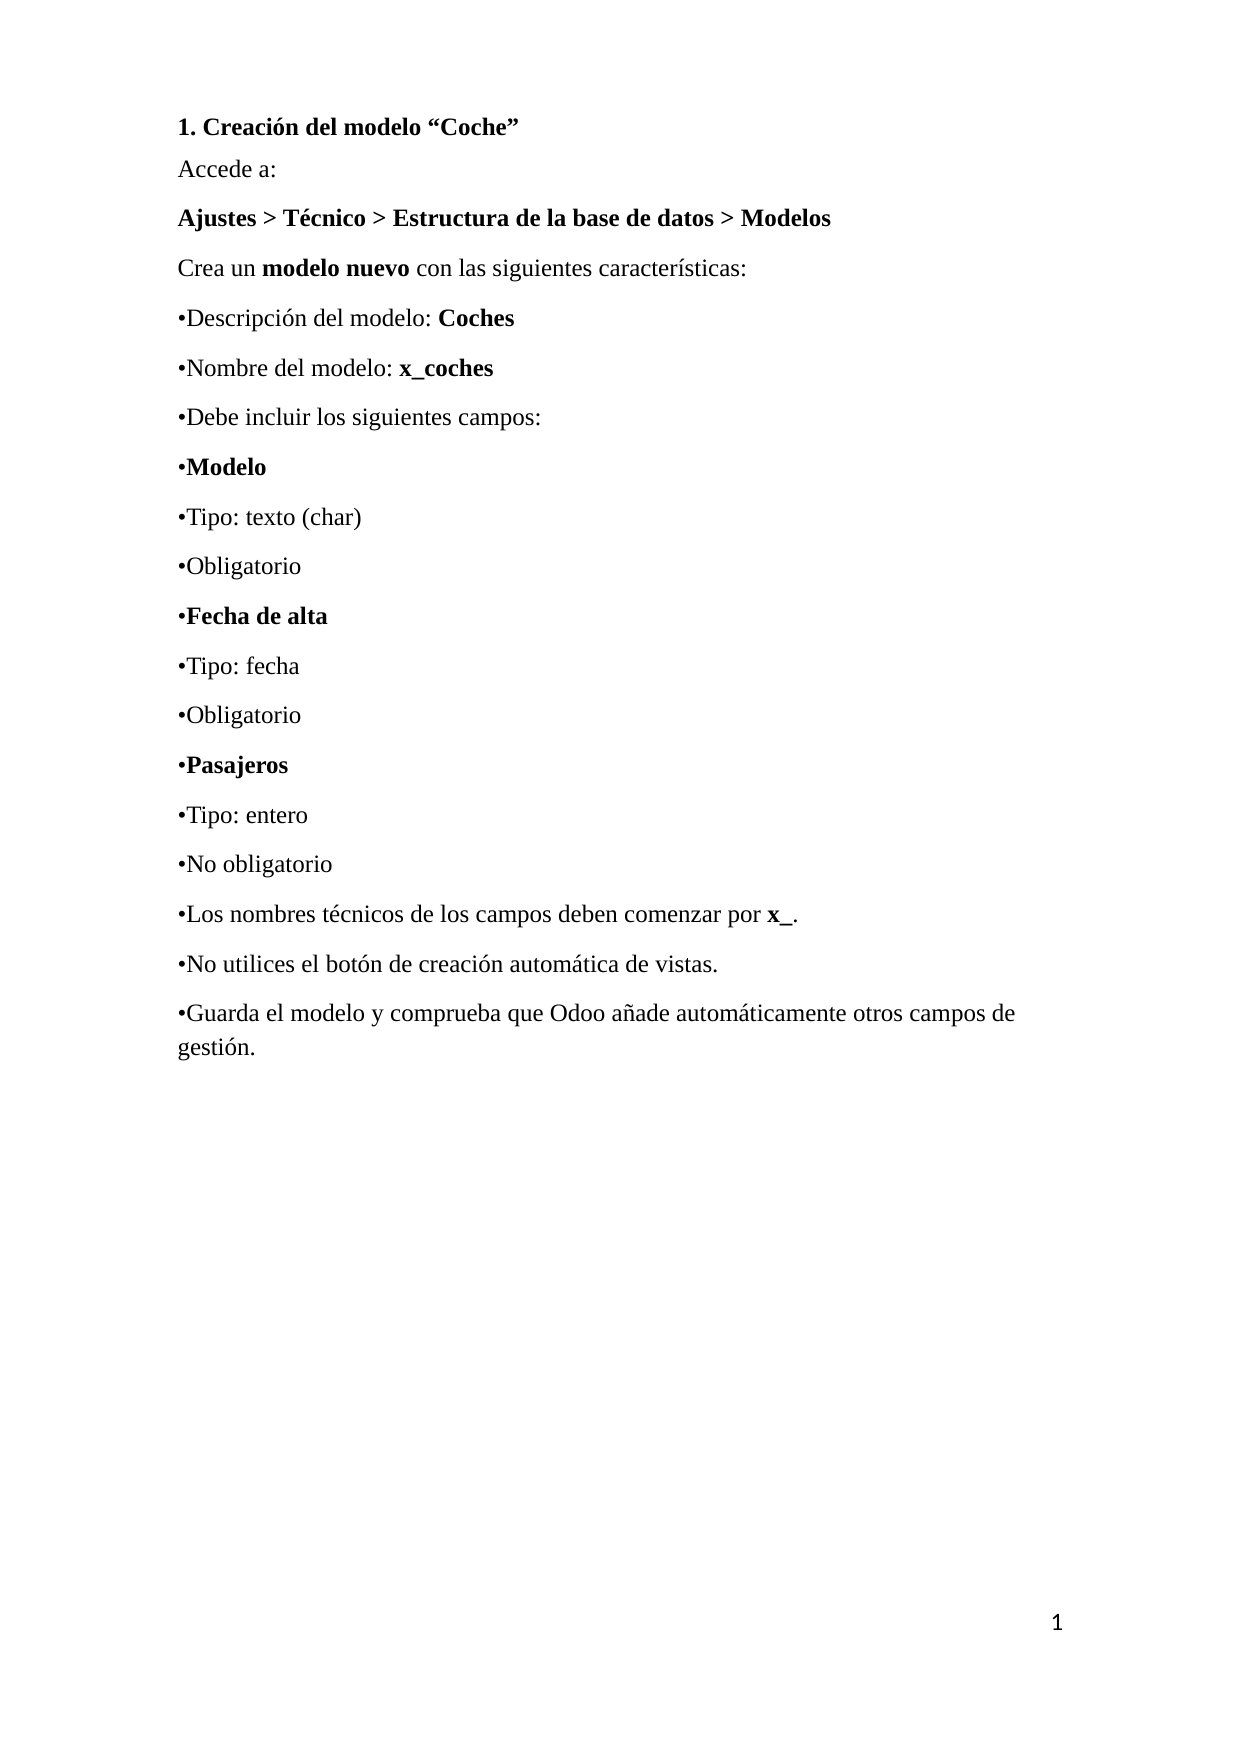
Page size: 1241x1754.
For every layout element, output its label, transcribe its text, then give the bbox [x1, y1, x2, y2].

text •Guarda el modelo y comprueba que Odoo añade automáticamente otros campos de gestión. [177, 998, 1063, 1060]
text •Tipo: fecha [177, 651, 1063, 679]
text •No utilices el botón de creación automática de vistas. [177, 949, 1063, 978]
text •Debe incluir los siguientes campos: [177, 402, 1063, 431]
text •Obligatorio [177, 551, 1063, 580]
text •Nombre del modelo: x_coches [177, 353, 1063, 381]
text Ajustes > Técnico > Estructura de la base de datos > Modelos [177, 203, 1063, 232]
text •No obligatorio [177, 849, 1063, 878]
text Crea un modelo nuevo con las siguientes características: [177, 253, 1063, 282]
text •Pasajeros [177, 750, 1063, 779]
text •Fecha de alta [177, 601, 1063, 630]
subtitle 1. Creación del modelo “Coche” [177, 112, 1063, 141]
text •Tipo: entero [177, 800, 1063, 828]
text •Modelo [177, 452, 1063, 481]
text •Descripción del modelo: Coches [177, 303, 1063, 332]
text Accede a: [177, 154, 1063, 183]
text •Tipo: texto (char) [177, 502, 1063, 530]
text •Obligatorio [177, 700, 1063, 729]
text •Los nombres técnicos de los campos deben comenzar por x_. [177, 899, 1063, 928]
